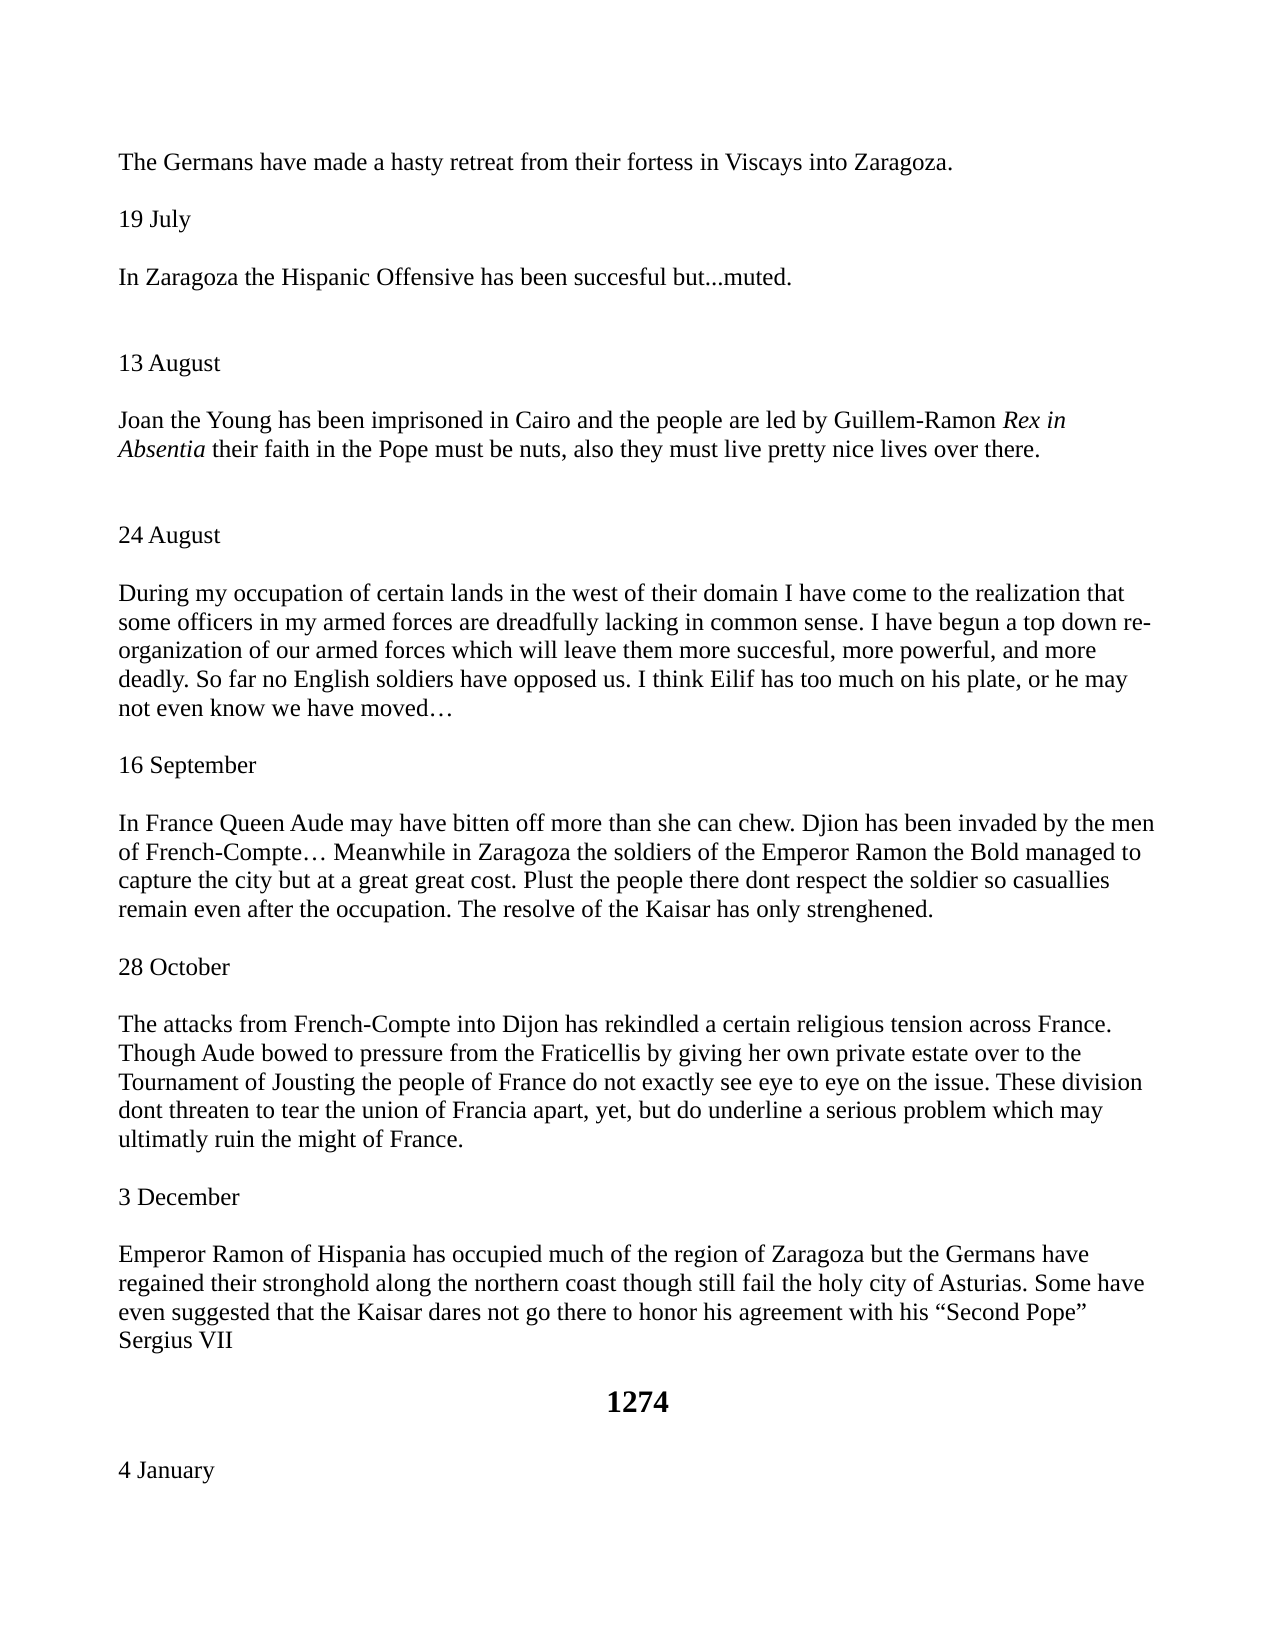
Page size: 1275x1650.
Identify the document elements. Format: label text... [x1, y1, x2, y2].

text 3 December [118, 1182, 1157, 1211]
text Joan the Young has been imprisoned in Cairo and the people are led by Guillem-Ramon Rex in Absentia their faith in the Pope must be nuts, also they must live pretty nice lives over there. [118, 406, 1157, 463]
text The attacks from French-Compte into Dijon has rekindled a certain religious tension across France. Though Aude bowed to pressure from the Fraticellis by giving her own private estate over to the Tournament of Jousting the people of France do not exactly see eye to eye on the issue. These division dont threaten to tear the union of Francia apart, yet, but do underline a serious problem which may ultimatly ruin the might of France. [118, 1009, 1157, 1153]
text The Germans have made a hasty retreat from their fortess in Viscays into Zaragoza. [118, 147, 1157, 176]
text 4 January [118, 1455, 1157, 1484]
text 24 August [118, 521, 1157, 549]
text Emperor Ramon of Hispania has occupied much of the region of Zaragoza but the Germans have regained their stronghold along the northern coast though still fail the holy city of Asturias. Some have even suggested that the Kaisar dares not go there to honor his agreement with his “Second Pope” Sergius VII [118, 1239, 1157, 1354]
text 1274 [118, 1383, 1157, 1419]
text 13 August [118, 348, 1157, 377]
text During my occupation of certain lands in the west of their domain I have come to the realization that some officers in my armed forces are dreadfully lacking in common sense. I have begun a top down re-organization of our armed forces which will leave them more succesful, more powerful, and more deadly. So far no English soldiers have opposed us. I think Eilif has too much on his plate, or he may not even know we have moved… [118, 578, 1157, 722]
text In France Queen Aude may have bitten off more than she can chew. Djion has been invaded by the men of French-Compte… Meanwhile in Zaragoza the soldiers of the Emperor Ramon the Bold managed to capture the city but at a great great cost. Plust the people there dont respect the soldier so casuallies remain even after the occupation. The resolve of the Kaisar has only strenghened. [118, 808, 1157, 923]
text 19 July [118, 204, 1157, 233]
text 16 September [118, 751, 1157, 779]
text 28 October [118, 952, 1157, 981]
text In Zaragoza the Hispanic Offensive has been succesful but...muted. [118, 262, 1157, 291]
